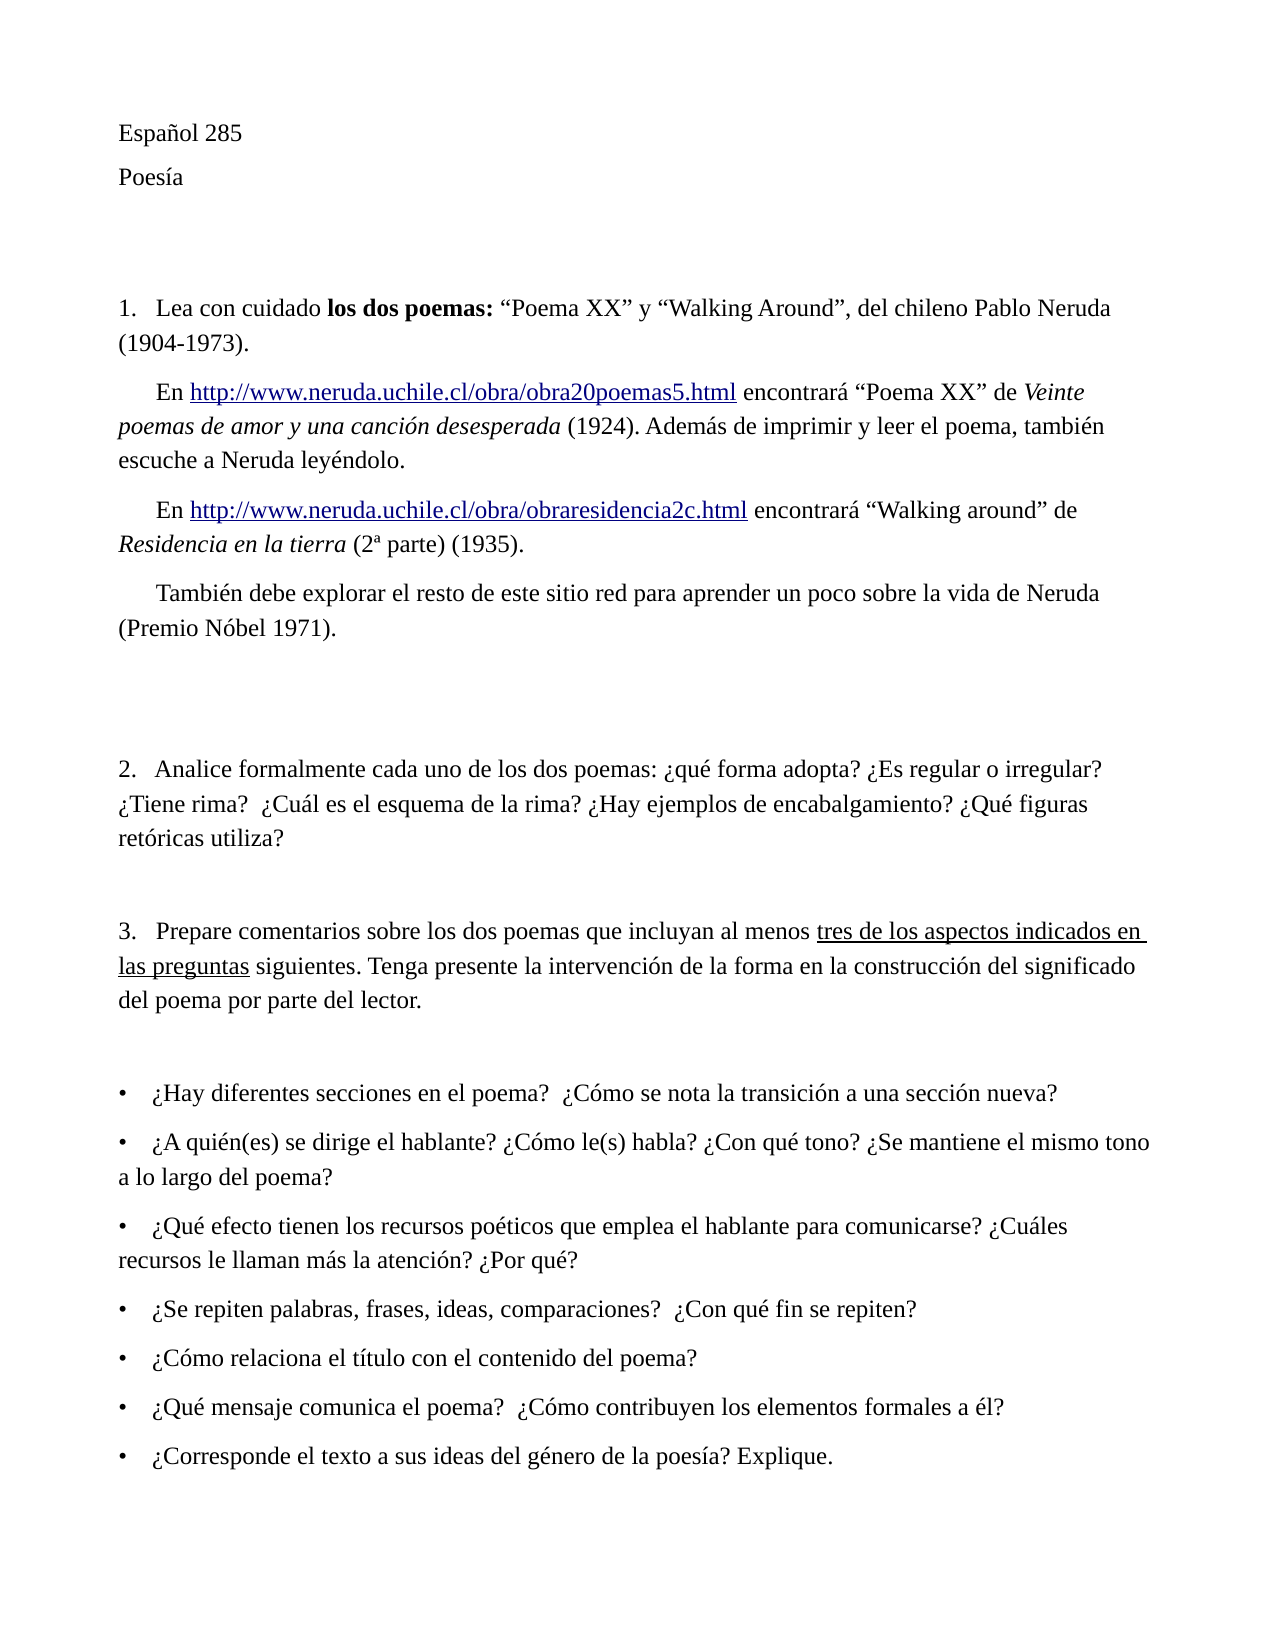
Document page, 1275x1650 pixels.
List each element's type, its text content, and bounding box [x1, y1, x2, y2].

text • ¿Se repiten palabras, frases, ideas, comparaciones? ¿Con qué fin se repiten? [118, 1294, 1157, 1323]
text En http://www.neruda.uchile.cl/obra/obra20poemas5.html encontrará “Poema XX” de Veinte poemas de amor y una canción desesperada (1924). Además de imprimir y leer el poema, también escuche a Neruda leyéndolo. [118, 377, 1157, 474]
text Poesía [118, 162, 1157, 191]
text Español 285 [118, 118, 1157, 147]
text También debe explorar el resto de este sitio red para aprender un poco sobre la vida de Neruda (Premio Nóbel 1971). [118, 578, 1157, 641]
text • ¿Qué efecto tienen los recursos poéticos que emplea el hablante para comunicarse? ¿Cuáles recursos le llaman más la atención? ¿Por qué? [118, 1211, 1157, 1274]
text • ¿Qué mensaje comunica el poema? ¿Cómo contribuyen los elementos formales a él? [118, 1392, 1157, 1421]
text • ¿Corresponde el texto a sus ideas del género de la poesía? Explique. [118, 1441, 1157, 1470]
text En http://www.neruda.uchile.cl/obra/obraresidencia2c.html encontrará “Walking around” de Residencia en la tierra (2ª parte) (1935). [118, 495, 1157, 558]
text • ¿Hay diferentes secciones en el poema? ¿Cómo se nota la transición a una sección nueva? [118, 1078, 1157, 1107]
text • ¿A quién(es) se dirige el hablante? ¿Cómo le(s) habla? ¿Con qué tono? ¿Se mantiene el mismo tono a lo largo del poema? [118, 1127, 1157, 1190]
text • ¿Cómo relaciona el título con el contenido del poema? [118, 1343, 1157, 1372]
text 1. Lea con cuidado los dos poemas: “Poema XX” y “Walking Around”, del chileno Pablo Neruda (1904-1973). [118, 293, 1157, 356]
text 3. Prepare comentarios sobre los dos poemas que incluyan al menos tres de los aspectos indicados en las preguntas siguientes. Tenga presente la intervención de la forma en la construcción del significado del poema por parte del lector. [118, 916, 1157, 1014]
text 2. Analice formalmente cada uno de los dos poemas: ¿qué forma adopta? ¿Es regular o irregular? ¿Tiene rima? ¿Cuál es el esquema de la rima? ¿Hay ejemplos de encabalgamiento? ¿Qué figuras retóricas utiliza? [118, 754, 1157, 852]
